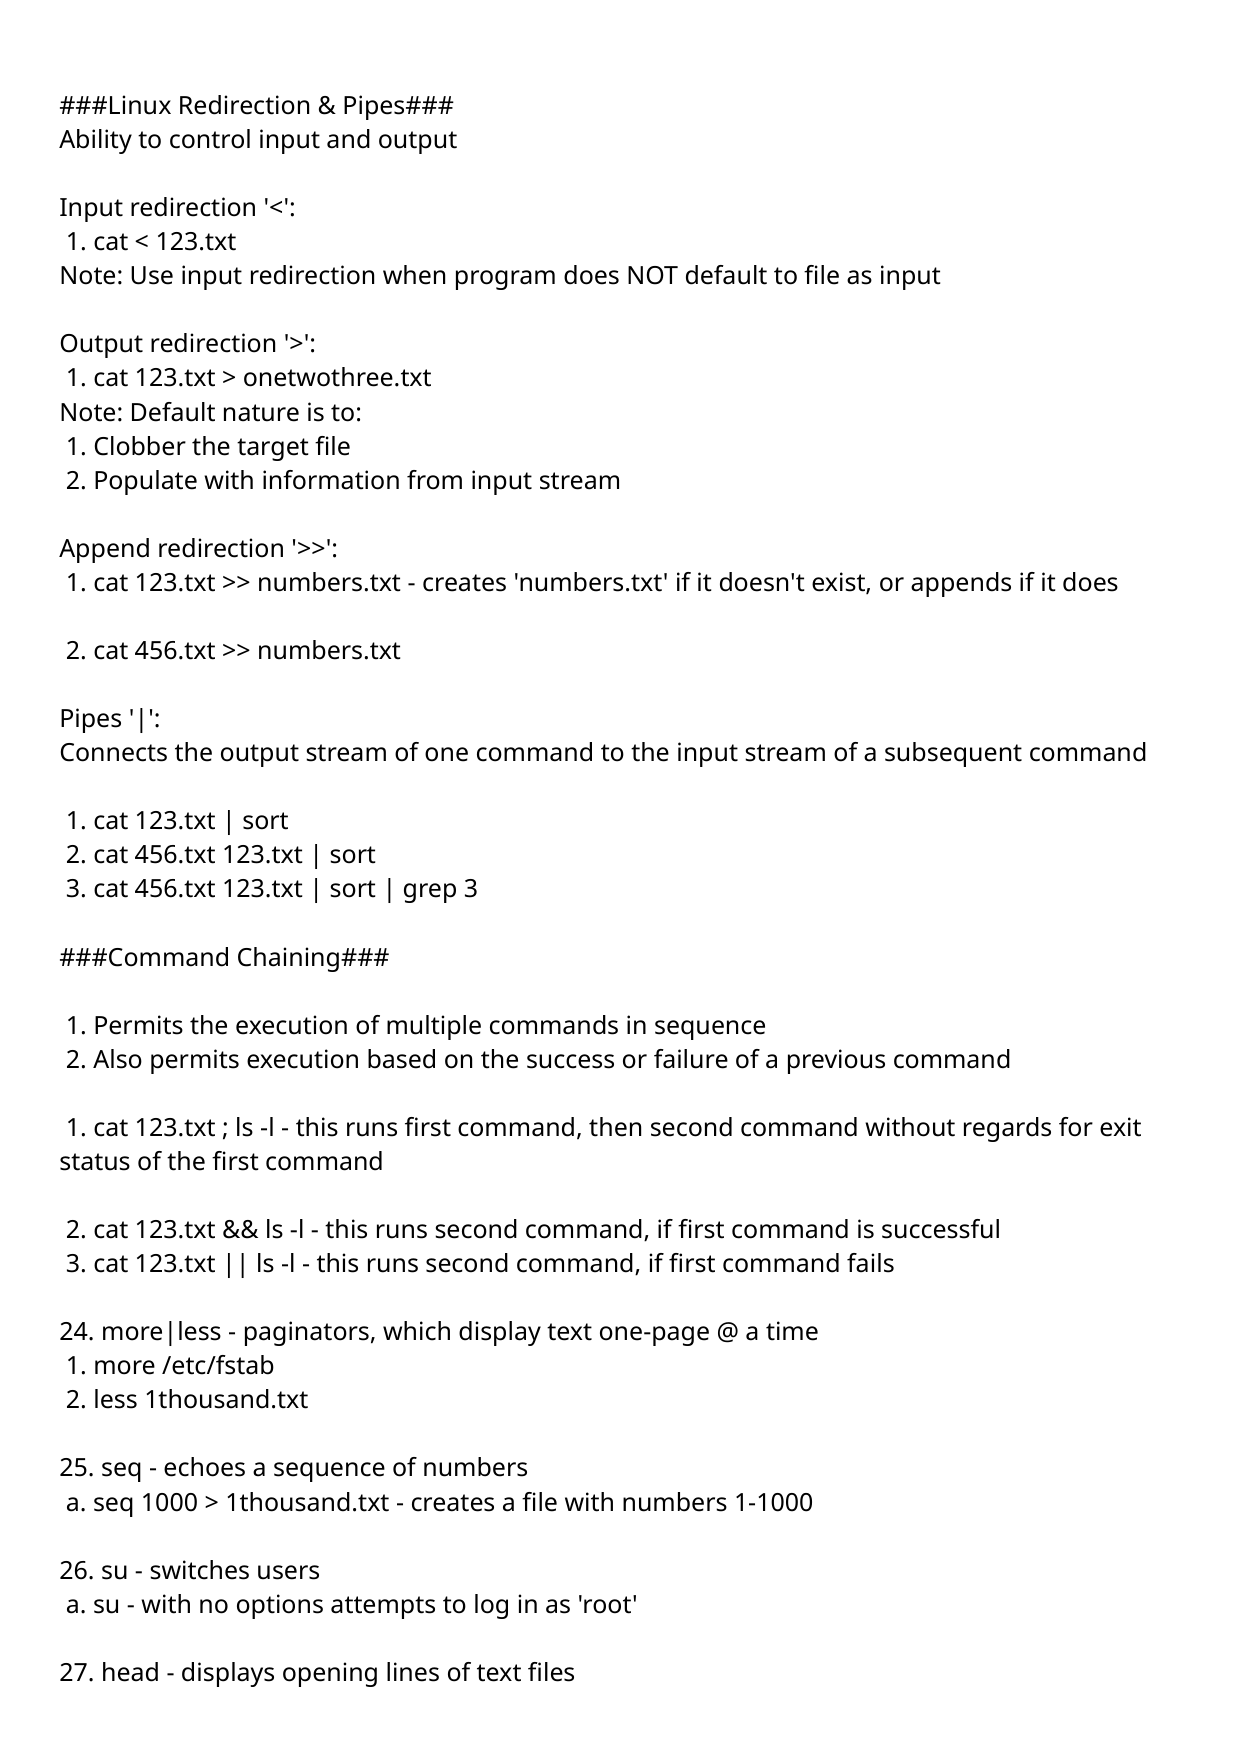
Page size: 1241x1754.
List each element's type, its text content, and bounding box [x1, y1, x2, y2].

text 2. cat 123.txt && ls -l - this runs second command, if first command is successful [59, 1212, 1184, 1246]
text 2. less 1thousand.txt [59, 1382, 1184, 1416]
text 1. cat 123.txt ; ls -l - this runs first command, then second command without regards for exit status of the first command [59, 1109, 1184, 1178]
text 1. cat 123.txt >> numbers.txt - creates 'numbers.txt' if it doesn't exist, or appends if it does [59, 564, 1184, 598]
text 2. cat 456.txt 123.txt | sort [59, 837, 1184, 871]
text a. seq 1000 > 1thousand.txt - creates a file with numbers 1-1000 [59, 1484, 1184, 1518]
text Note: Use input redirection when program does NOT default to file as input [59, 258, 1184, 292]
text Connects the output stream of one command to the input stream of a subsequent command [59, 735, 1184, 769]
text 3. cat 456.txt 123.txt | sort | grep 3 [59, 871, 1184, 905]
text 3. cat 123.txt || ls -l - this runs second command, if first command fails [59, 1246, 1184, 1280]
text 1. more /etc/fstab [59, 1348, 1184, 1382]
text Output redirection '>': [59, 326, 1184, 360]
text ###Linux Redirection & Pipes### [59, 88, 1184, 122]
text a. su - with no options attempts to log in as 'root' [59, 1586, 1184, 1620]
text Pipes '|': [59, 701, 1184, 735]
text 26. su - switches users [59, 1552, 1184, 1586]
text 2. Populate with information from input stream [59, 462, 1184, 496]
text 2. Also permits execution based on the success or failure of a previous command [59, 1041, 1184, 1075]
text 1. cat 123.txt > onetwothree.txt [59, 360, 1184, 394]
text 27. head - displays opening lines of text files [59, 1654, 1184, 1688]
text 1. Clobber the target file [59, 428, 1184, 462]
text Append redirection '>>': [59, 530, 1184, 564]
text 2. cat 456.txt >> numbers.txt [59, 633, 1184, 667]
text 1. Permits the execution of multiple commands in sequence [59, 1007, 1184, 1041]
text 1. cat 123.txt | sort [59, 803, 1184, 837]
text ###Command Chaining### [59, 939, 1184, 973]
text 1. cat < 123.txt [59, 224, 1184, 258]
text 24. more|less - paginators, which display text one-page @ a time [59, 1314, 1184, 1348]
text Ability to control input and output [59, 122, 1184, 156]
text 25. seq - echoes a sequence of numbers [59, 1450, 1184, 1484]
text Input redirection '<': [59, 190, 1184, 224]
text Note: Default nature is to: [59, 394, 1184, 428]
